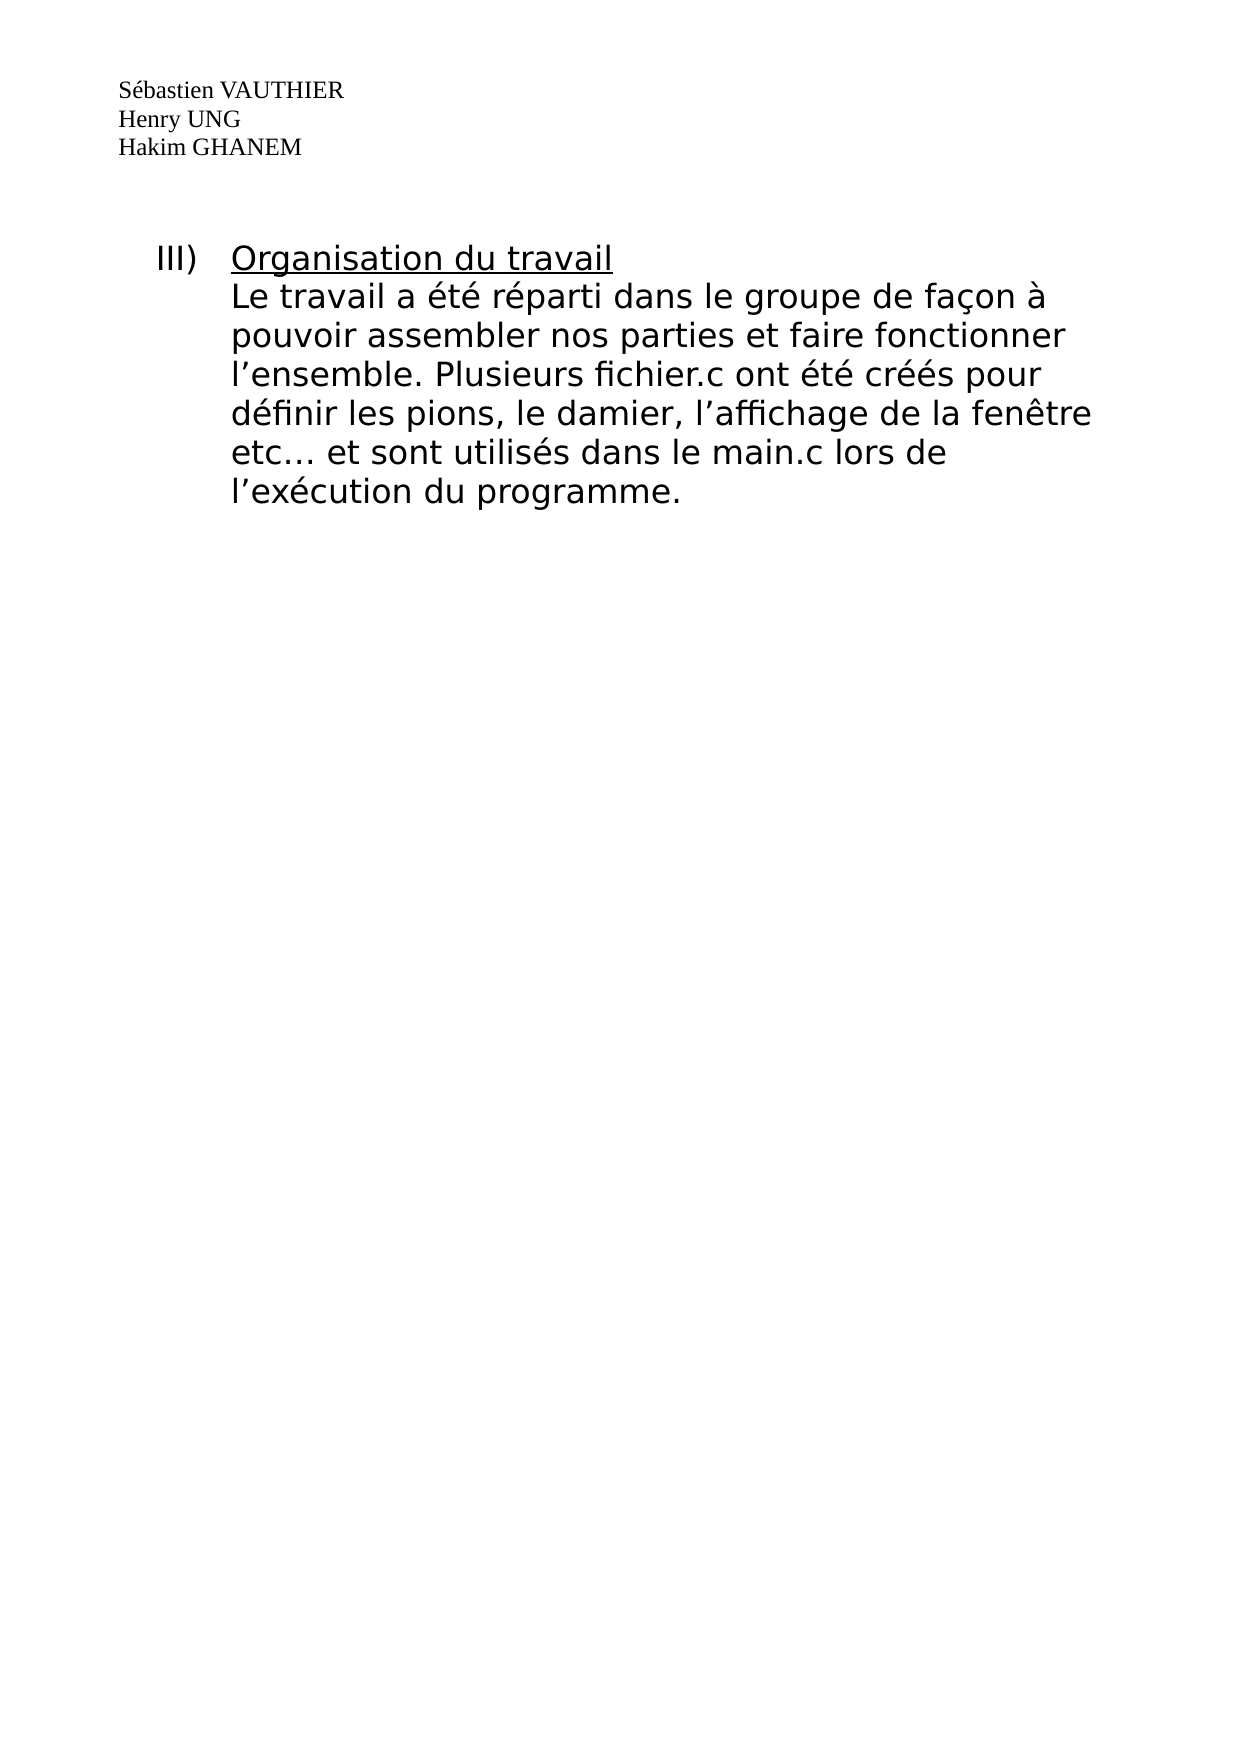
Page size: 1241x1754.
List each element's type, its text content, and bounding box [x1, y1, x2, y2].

text Le travail a été réparti dans le groupe de façon à pouvoir assembler nos parties et faire fonctionner l’ensemble. Plusieurs fichier.c ont été créés pour définir les pions, le damier, l’affichage de la fenêtre etc… et sont utilisés dans le main.c lors de l’exécution du programme. [231, 278, 1122, 511]
list Organisation du travail [156, 239, 1122, 278]
